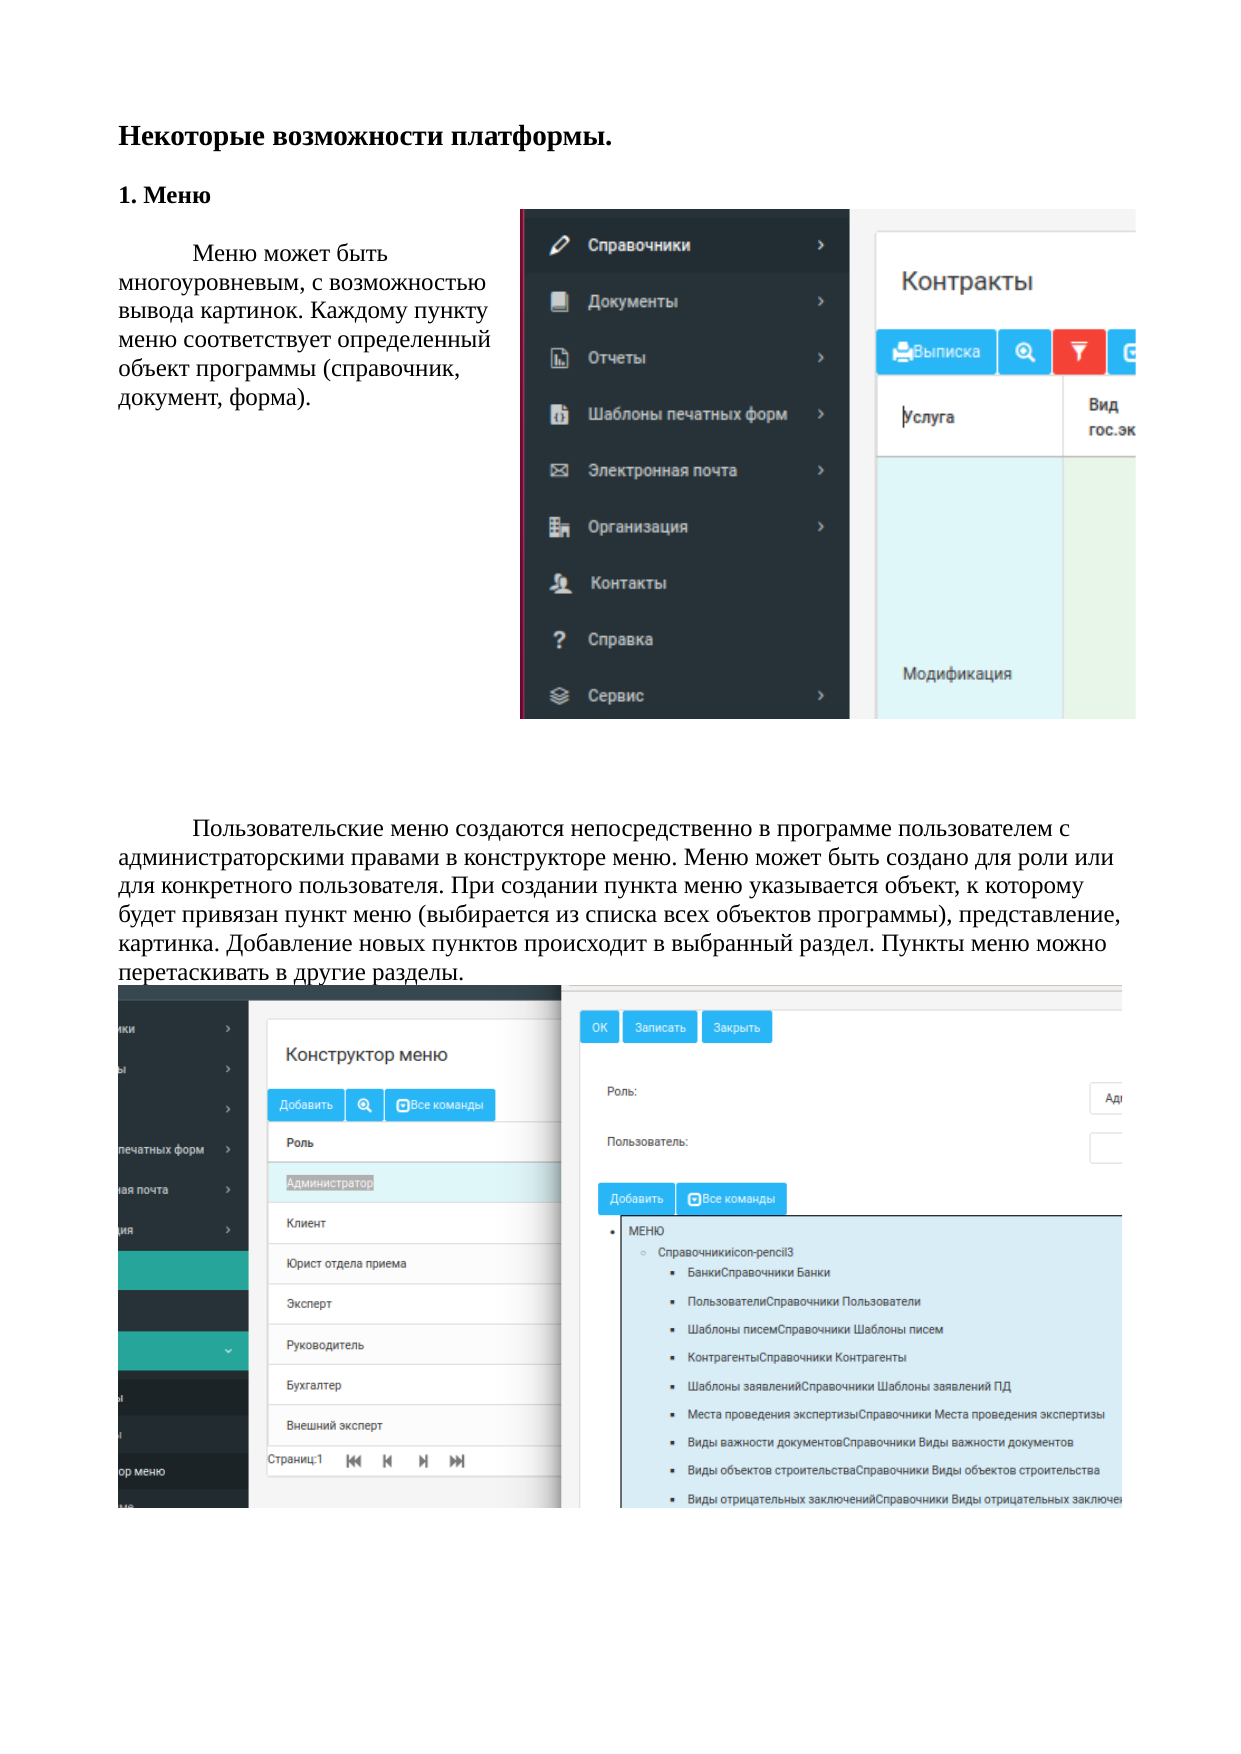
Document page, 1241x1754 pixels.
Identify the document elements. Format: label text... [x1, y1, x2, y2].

text Пользовательские меню создаются непосредственно в программе пользователем с администраторскими правами в конструкторе меню. Меню может быть создано для роли или для конкретного пользователя. При создании пункта меню указывается объект, к которому будет привязан пункт меню (выбирается из списка всех объектов программы), представление, картинка. Добавление новых пунктов происходит в выбранный раздел. Пункты меню можно перетаскивать в другие разделы. [118, 813, 1122, 985]
picture [520, 209, 1136, 719]
text Некоторые возможности платформы. [118, 118, 1122, 152]
picture [118, 985, 1123, 1508]
text Меню может быть многоуровневым, с возможностью вывода картинок. Каждому пункту меню соответствует определенный объект программы (справочник, документ, форма). [118, 238, 520, 410]
text 1. Меню [118, 180, 1122, 209]
